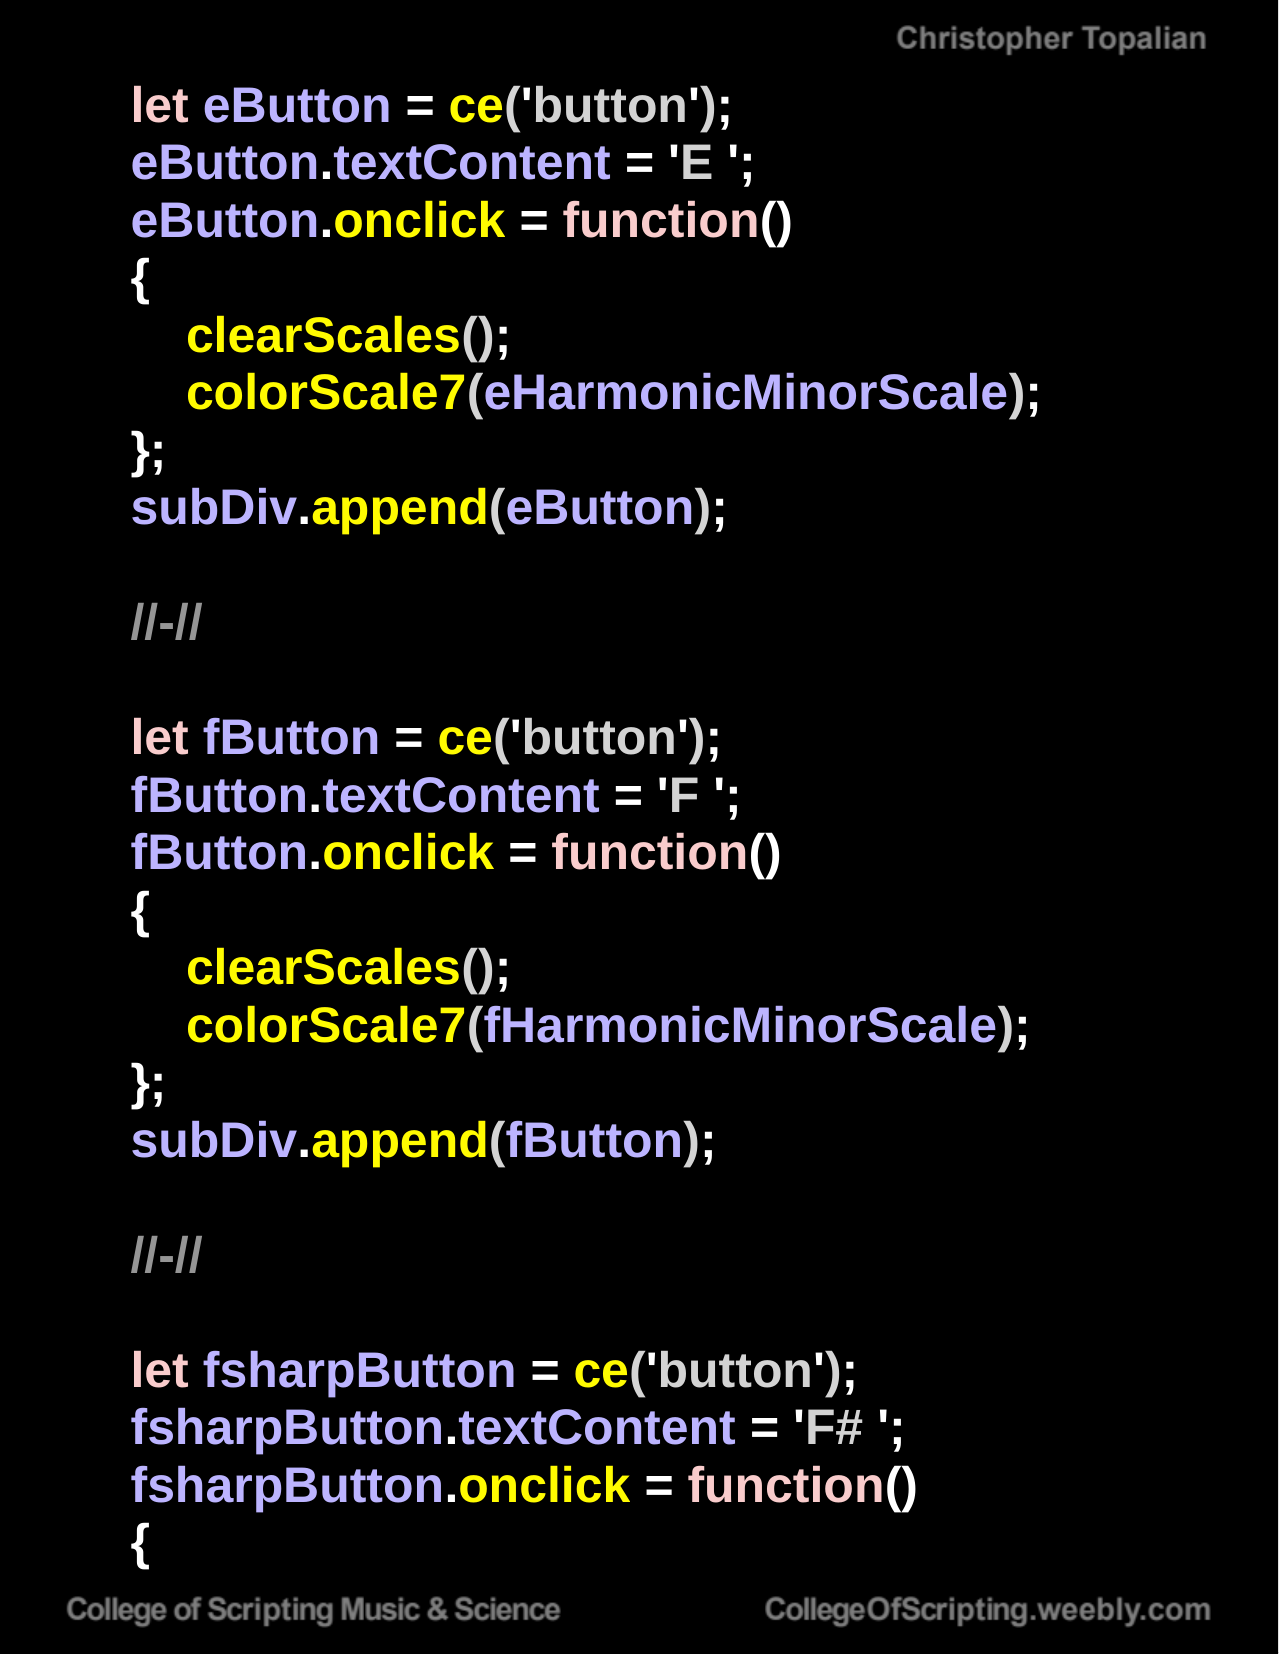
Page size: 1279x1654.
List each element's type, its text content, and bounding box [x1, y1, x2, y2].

text fButton.textContent = 'F '; [75, 765, 1203, 822]
text subDiv.append(fButton); [75, 1110, 1203, 1167]
text eButton.textContent = 'E '; [75, 132, 1203, 190]
text fButton.onclick = function() [75, 822, 1203, 880]
text clearScales(); [75, 305, 1203, 362]
text //-// [75, 1225, 1203, 1282]
text colorScale7(eHarmonicMinorScale); [75, 362, 1203, 420]
text { [75, 880, 1203, 937]
text { [75, 1512, 1203, 1570]
text fsharpButton.textContent = 'F# '; [75, 1397, 1203, 1455]
text colorScale7(fHarmonicMinorScale); [75, 995, 1203, 1052]
text }; [75, 1052, 1203, 1110]
text subDiv.append(eButton); [75, 477, 1203, 535]
text //-// [75, 592, 1203, 650]
text { [75, 247, 1203, 305]
text let fsharpButton = ce('button'); [75, 1340, 1203, 1397]
text clearScales(); [75, 937, 1203, 995]
text fsharpButton.onclick = function() [75, 1455, 1203, 1512]
text }; [75, 420, 1203, 477]
text let eButton = ce('button'); [75, 75, 1203, 132]
text let fButton = ce('button'); [75, 707, 1203, 765]
text eButton.onclick = function() [75, 190, 1203, 247]
